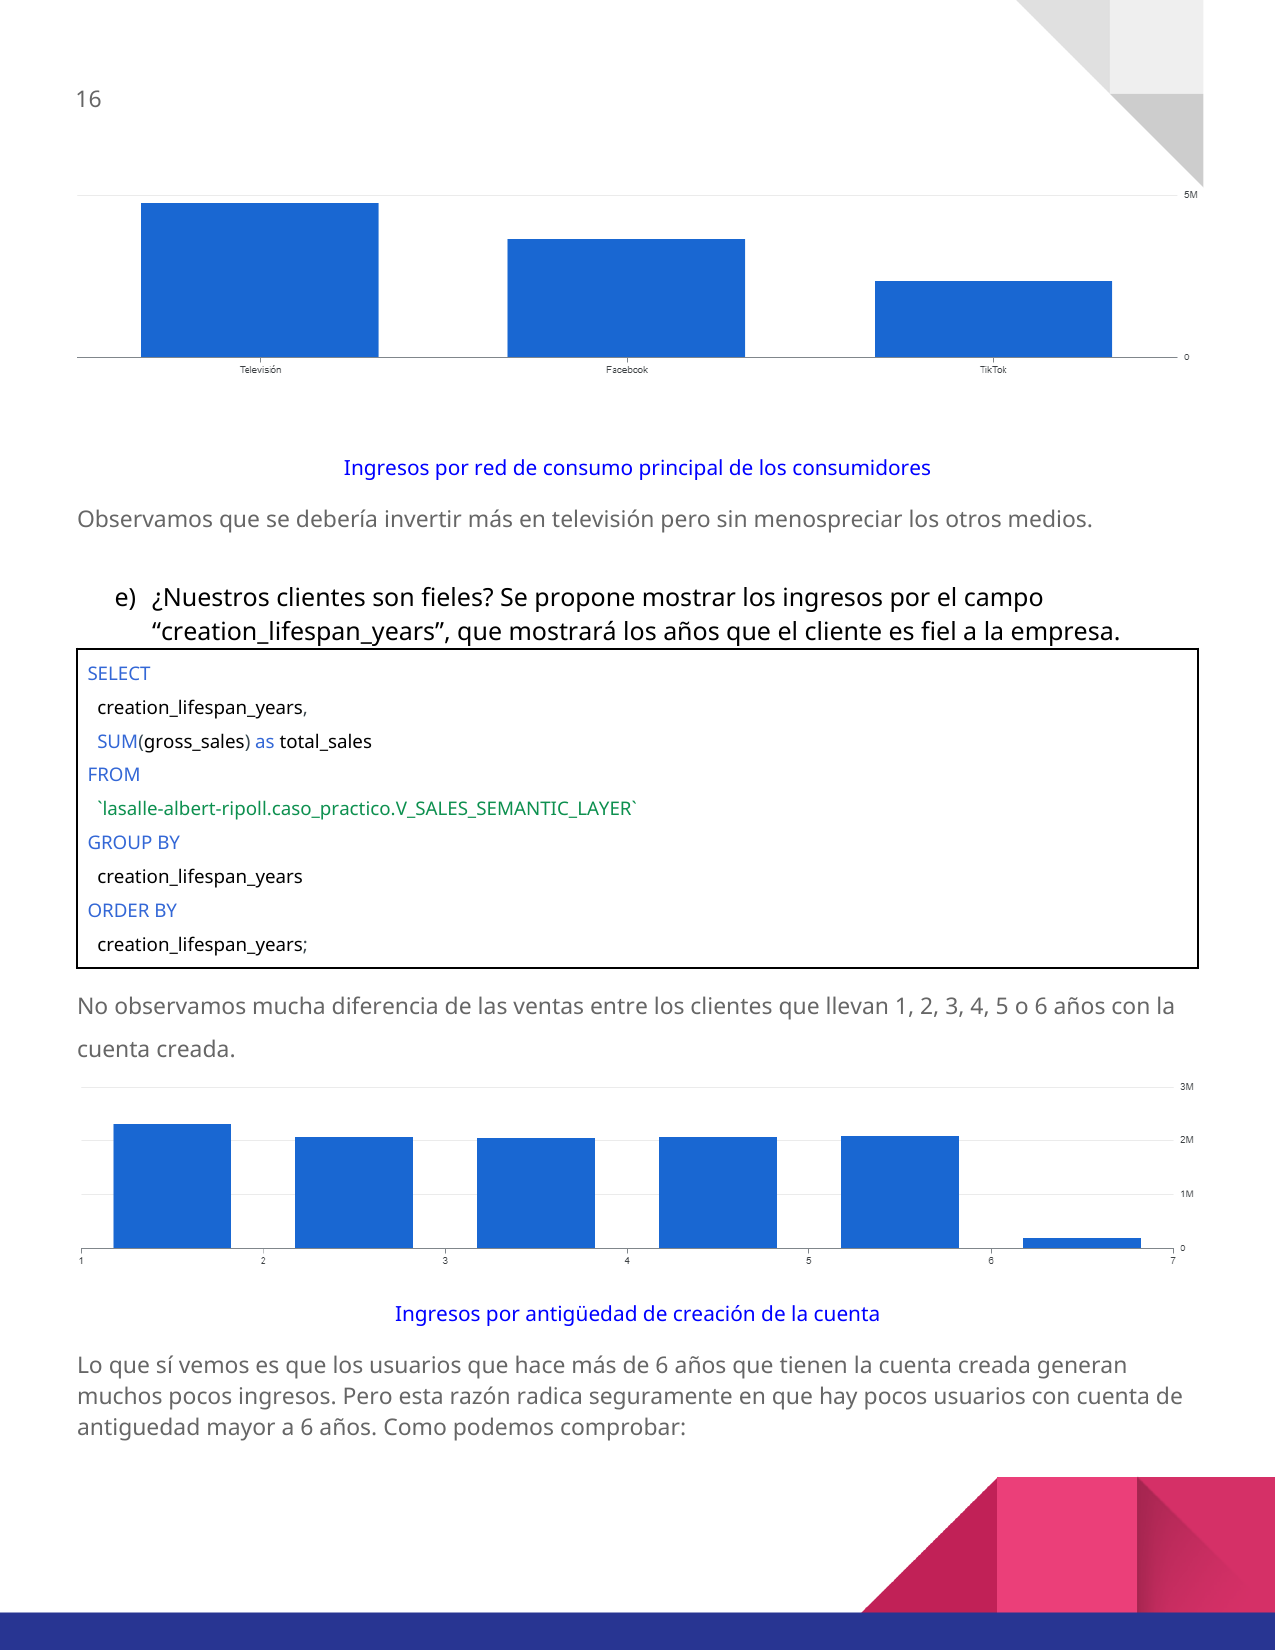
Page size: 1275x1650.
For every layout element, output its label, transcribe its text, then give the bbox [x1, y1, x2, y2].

table_header SELECT creation_lifespan_years, SUM(gross_sales) as total_sales FROM `lasalle-albert-ripoll.caso_practico.V_SALES_SEMANTIC_LAYER` GROUP BY creation_lifespan_years ORDER BY creation_lifespan_years; [78, 650, 1197, 967]
picture [76, 1076, 1199, 1267]
picture [0, 1475, 1275, 1650]
text No observamos mucha diferencia de las ventas entre los clientes que llevan 1, 2, 3, 4, 5 o 6 años con la cuenta creada. [77, 990, 1198, 1076]
text Lo que sí vemos es que los usuarios que hace más de 6 años que tienen la cuenta creada generan muchos pocos ingresos. Pero esta razón radica seguramente en que hay pocos usuarios con cuenta de antiguedad mayor a 6 años. Como podemos comprobar: [77, 1349, 1198, 1442]
text Observamos que se debería invertir más en televisión pero sin menospreciar los otros medios. [77, 503, 1198, 534]
subtitle ¿Nuestros clientes son fieles? Se propone mostrar los ingresos por el campo “creation_lifespan_years”, que mostrará los años que el cliente es fiel a la empresa. [114, 579, 1198, 648]
text Ingresos por red de consumo principal de los consumidores [77, 453, 1198, 482]
picture [76, 0, 1204, 377]
text Ingresos por antigüedad de creación de la cuenta [77, 1299, 1198, 1328]
